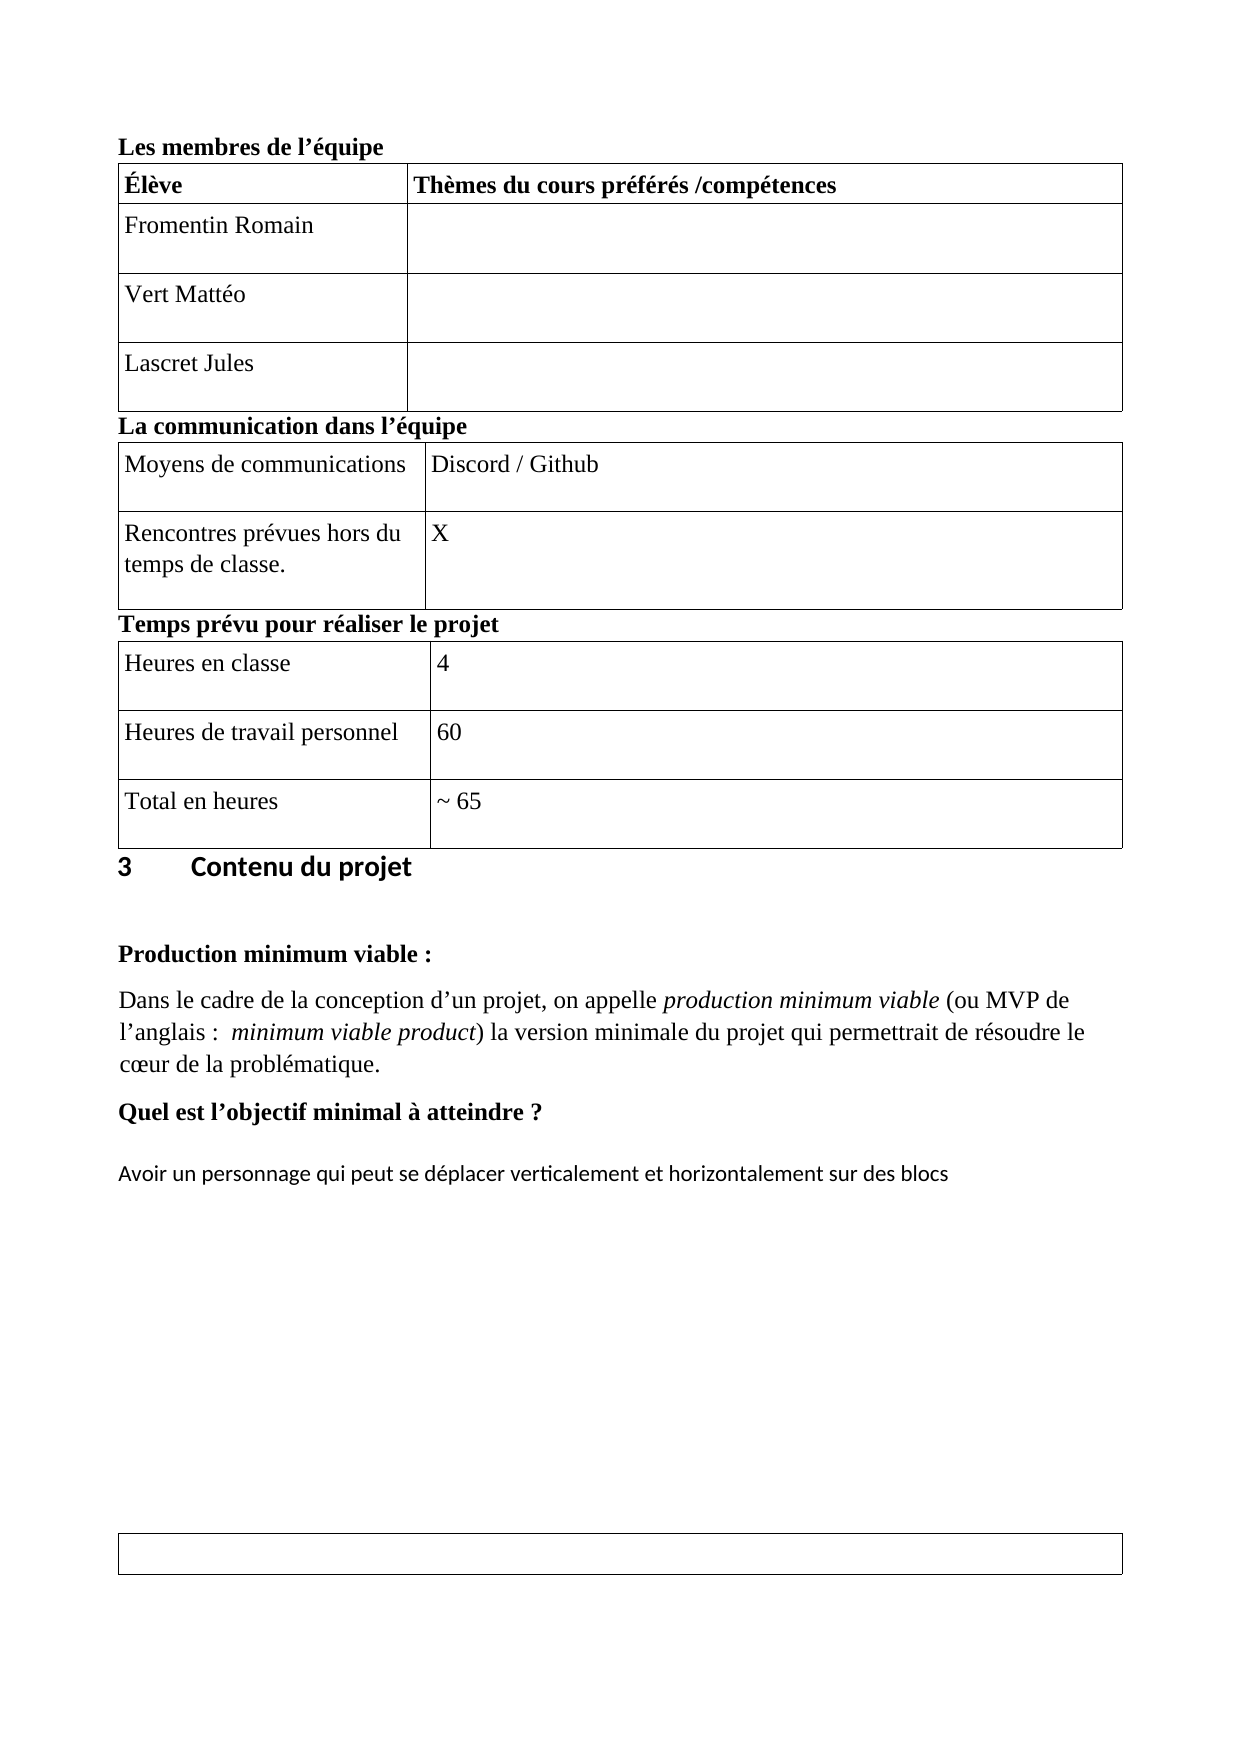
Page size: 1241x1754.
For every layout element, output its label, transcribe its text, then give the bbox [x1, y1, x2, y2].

text La communication dans l’équipe [118, 412, 1113, 440]
table_cell [408, 274, 1122, 341]
text Avoir un personnage qui peut se déplacer verticalement et horizontalement sur des blocs [118, 1159, 1122, 1187]
table_header Moyens de communications [119, 443, 425, 511]
subtitle Contenu du projet [117, 849, 1113, 884]
text Dans le cadre de la conception d’un projet, on appelle production minimum viable (ou MVP de l’anglais : minimum viable product) la version minimale du projet qui permettrait de résoudre le cœur de la problématique. [118, 986, 1113, 1078]
table_cell [408, 343, 1122, 411]
table_cell X [426, 512, 1122, 609]
table_cell Heures de travail personnel [119, 711, 430, 779]
table_cell Rencontres prévues hors du temps de classe. [119, 512, 425, 609]
text Temps prévu pour réaliser le projet [118, 610, 1113, 638]
text Quel est l’objectif minimal à atteindre ? [118, 1097, 1113, 1126]
table_header Élève [119, 164, 407, 203]
table_cell Total en heures [119, 780, 430, 848]
table_header Discord / Github [426, 443, 1122, 511]
table_cell Vert Mattéo [119, 274, 407, 341]
table_cell ~ 65 [431, 780, 1122, 848]
table_header 4 [431, 642, 1122, 709]
table_header Thèmes du cours préférés /compétences [408, 164, 1122, 203]
table_cell [408, 204, 1122, 272]
text Production minimum viable : [118, 939, 1113, 967]
table_header Heures en classe [119, 642, 430, 709]
table_cell 60 [431, 711, 1122, 779]
text Les membres de l’équipe [118, 132, 1113, 161]
table_cell Fromentin Romain [119, 204, 407, 272]
table_cell Lascret Jules [119, 343, 407, 411]
